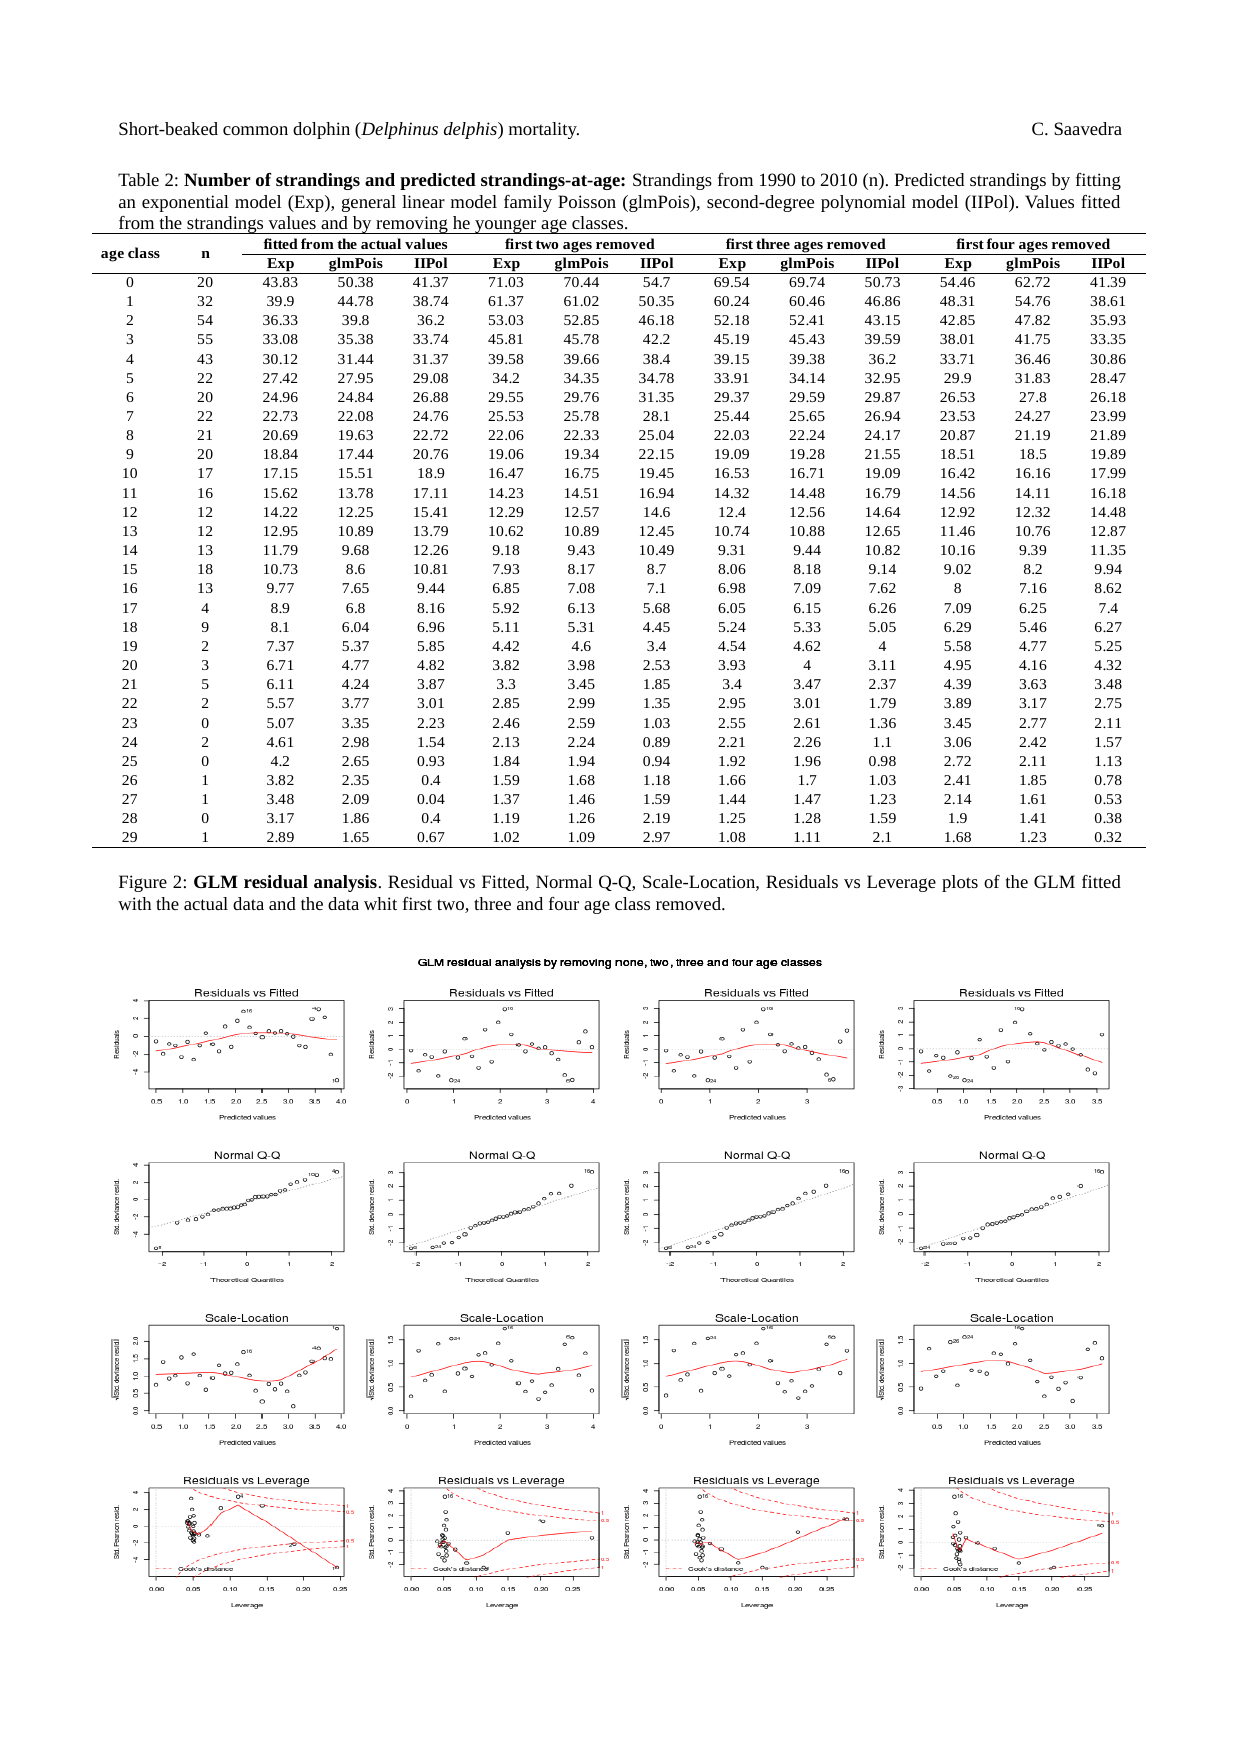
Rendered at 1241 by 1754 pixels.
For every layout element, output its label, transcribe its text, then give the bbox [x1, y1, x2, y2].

text Table 2: Number of strandings and predicted strandings-at-age: Strandings from 1990 to 2010 (n). Predicted strandings by fitting an exponential model (Exp), general linear model family Poisson (glmPois), second-degree polynomial model (IIPol). Values fitted from the strandings values and by removing he younger age classes. [118, 169, 1122, 233]
picture [110, 943, 1130, 1617]
text Figure 2: GLM residual analysis. Residual vs Fitted, Normal Q-Q, Scale-Location, Residuals vs Leverage plots of the GLM fitted with the actual data and the data whit first two, three and four age class removed. [118, 871, 1122, 914]
